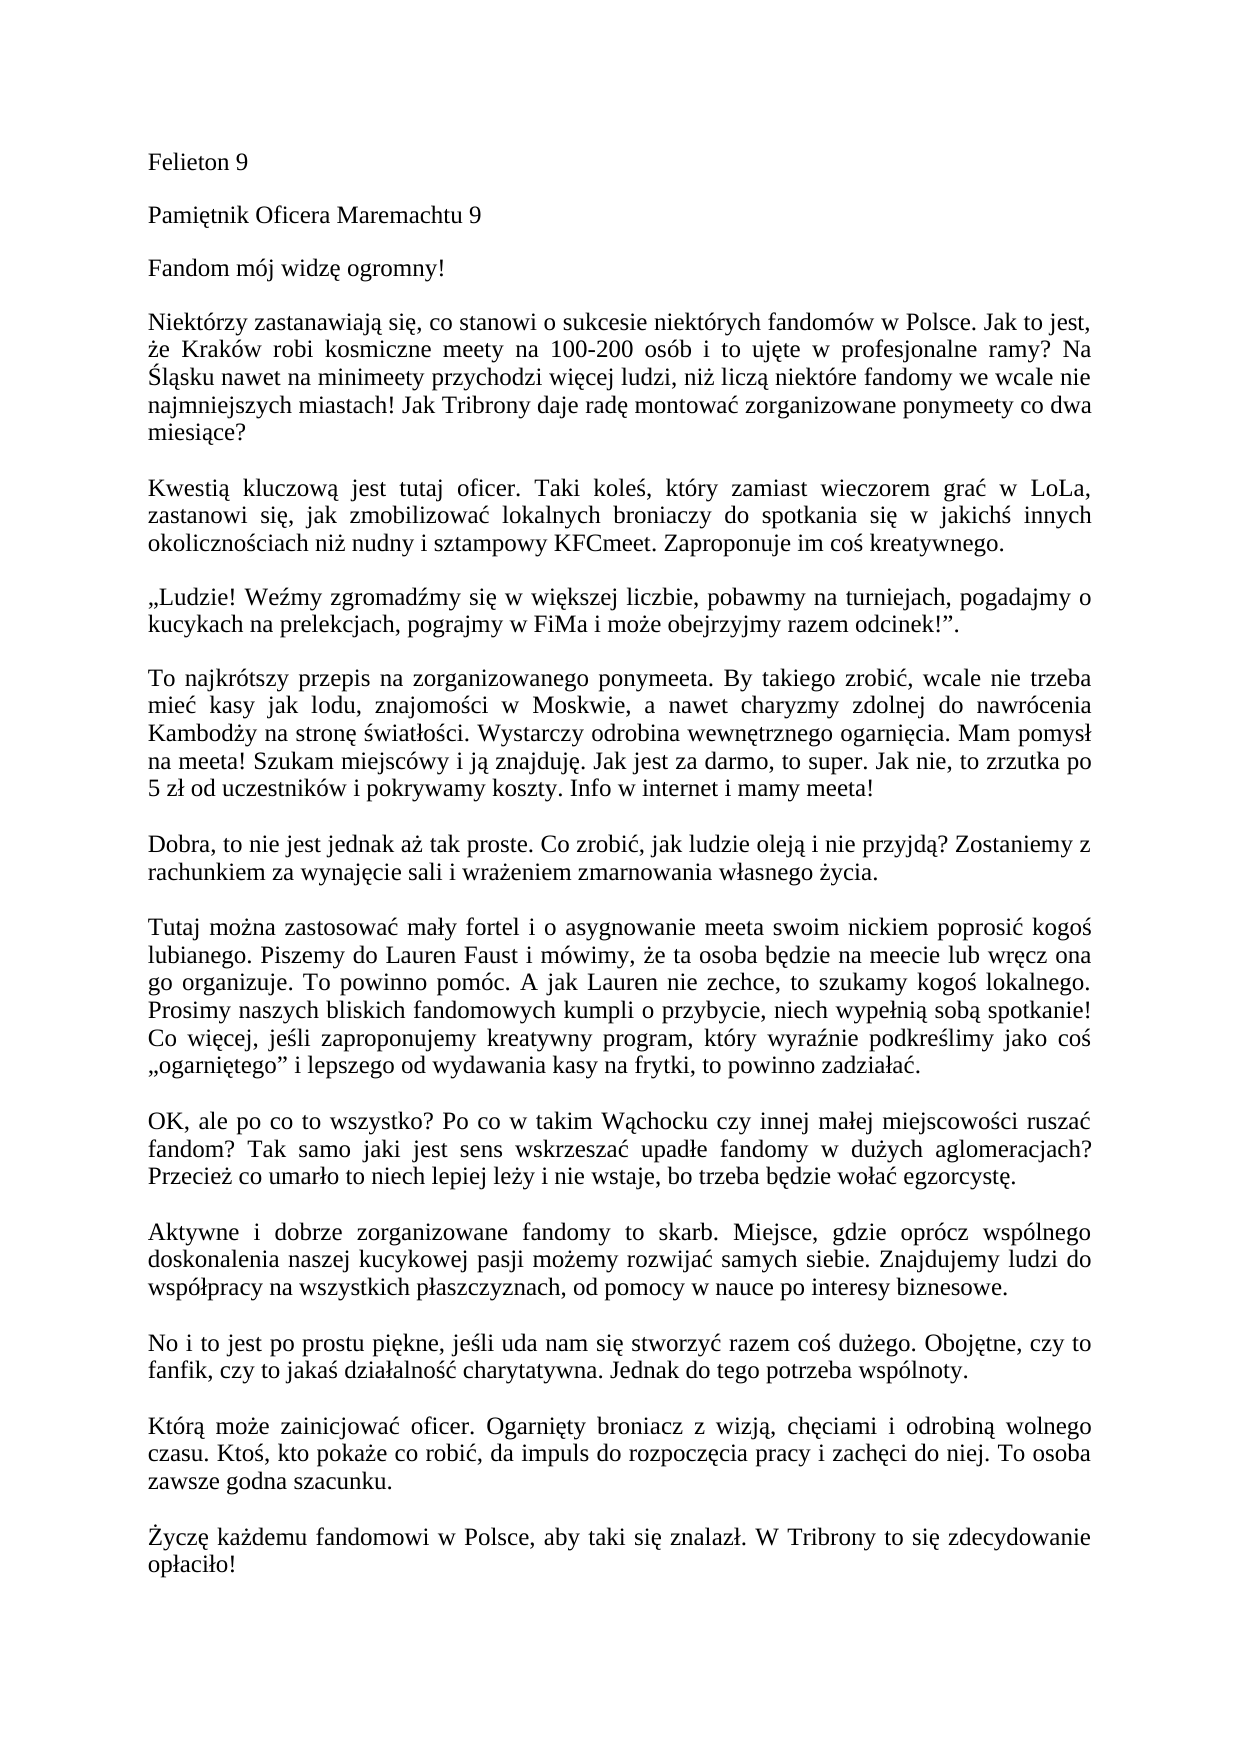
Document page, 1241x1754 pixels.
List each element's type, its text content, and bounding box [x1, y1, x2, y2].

text „Ludzie! Weźmy zgromadźmy się w większej liczbie, pobawmy na turniejach, pogadajmy o kucykach na prelekcjach, pograjmy w FiMa i może obejrzyjmy razem odcinek!”. [148, 583, 1093, 638]
text Dobra, to nie jest jednak aż tak proste. Co zrobić, jak ludzie oleją i nie przyjdą? Zostaniemy z rachunkiem za wynajęcie sali i wrażeniem zmarnowania własnego życia. [148, 830, 1093, 885]
text Kwestią kluczową jest tutaj oficer. Taki koleś, który zamiast wieczorem grać w LoLa, zastanowi się, jak zmobilizować lokalnych broniaczy do spotkania się w jakichś innych okolicznościach niż nudny i sztampowy KFCmeet. Zaproponuje im coś kreatywnego. [148, 474, 1093, 557]
text Pamiętnik Oficera Maremachtu 9 [148, 201, 1093, 229]
text Fandom mój widzę ogromny! [148, 254, 1093, 282]
text Aktywne i dobrze zorganizowane fandomy to skarb. Miejsce, gdzie oprócz wspólnego doskonalenia naszej kucykowej pasji możemy rozwijać samych siebie. Znajdujemy ludzi do współpracy na wszystkich płaszczyznach, od pomocy w nauce po interesy biznesowe. [148, 1218, 1093, 1301]
text Niektórzy zastanawiają się, co stanowi o sukcesie niektórych fandomów w Polsce. Jak to jest, że Kraków robi kosmiczne meety na 100-200 osób i to ujęte w profesjonalne ramy? Na Śląsku nawet na minimeety przychodzi więcej ludzi, niż liczą niektóre fandomy we wcale nie najmniejszych miastach! Jak Tribrony daje radę montować zorganizowane ponymeety co dwa miesiące? [148, 308, 1093, 446]
text Którą może zainicjować oficer. Ogarnięty broniacz z wizją, chęciami i odrobiną wolnego czasu. Ktoś, kto pokaże co robić, da impuls do rozpoczęcia pracy i zachęci do niej. To osoba zawsze godna szacunku. [148, 1412, 1093, 1495]
text Życzę każdemu fandomowi w Polsce, aby taki się znalazł. W Tribrony to się zdecydowanie opłaciło! [148, 1523, 1093, 1578]
text OK, ale po co to wszystko? Po co w takim Wąchocku czy innej małej miejscowości ruszać fandom? Tak samo jaki jest sens wskrzeszać upadłe fandomy w dużych aglomeracjach? Przecież co umarło to niech lepiej leży i nie wstaje, bo trzeba będzie wołać egzorcystę. [148, 1107, 1093, 1190]
text No i to jest po prostu piękne, jeśli uda nam się stworzyć razem coś dużego. Obojętne, czy to fanfik, czy to jakaś działalność charytatywna. Jednak do tego potrzeba wspólnoty. [148, 1329, 1093, 1384]
text Felieton 9 [148, 148, 1093, 175]
text To najkrótszy przepis na zorganizowanego ponymeeta. By takiego zrobić, wcale nie trzeba mieć kasy jak lodu, znajomości w Moskwie, a nawet charyzmy zdolnej do nawrócenia Kambodży na stronę światłości. Wystarczy odrobina wewnętrznego ogarnięcia. Mam pomysł na meeta! Szukam miejscówy i ją znajduję. Jak jest za darmo, to super. Jak nie, to zrzutka po 5 zł od uczestników i pokrywamy koszty. Info w internet i mamy meeta! [148, 664, 1093, 802]
text Tutaj można zastosować mały fortel i o asygnowanie meeta swoim nickiem poprosić kogoś lubianego. Piszemy do Lauren Faust i mówimy, że ta osoba będzie na meecie lub wręcz ona go organizuje. To powinno pomóc. A jak Lauren nie zechce, to szukamy kogoś lokalnego. Prosimy naszych bliskich fandomowych kumpli o przybycie, niech wypełnią sobą spotkanie! Co więcej, jeśli zaproponujemy kreatywny program, który wyraźnie podkreślimy jako coś „ogarniętego” i lepszego od wydawania kasy na frytki, to powinno zadziałać. [148, 913, 1093, 1079]
